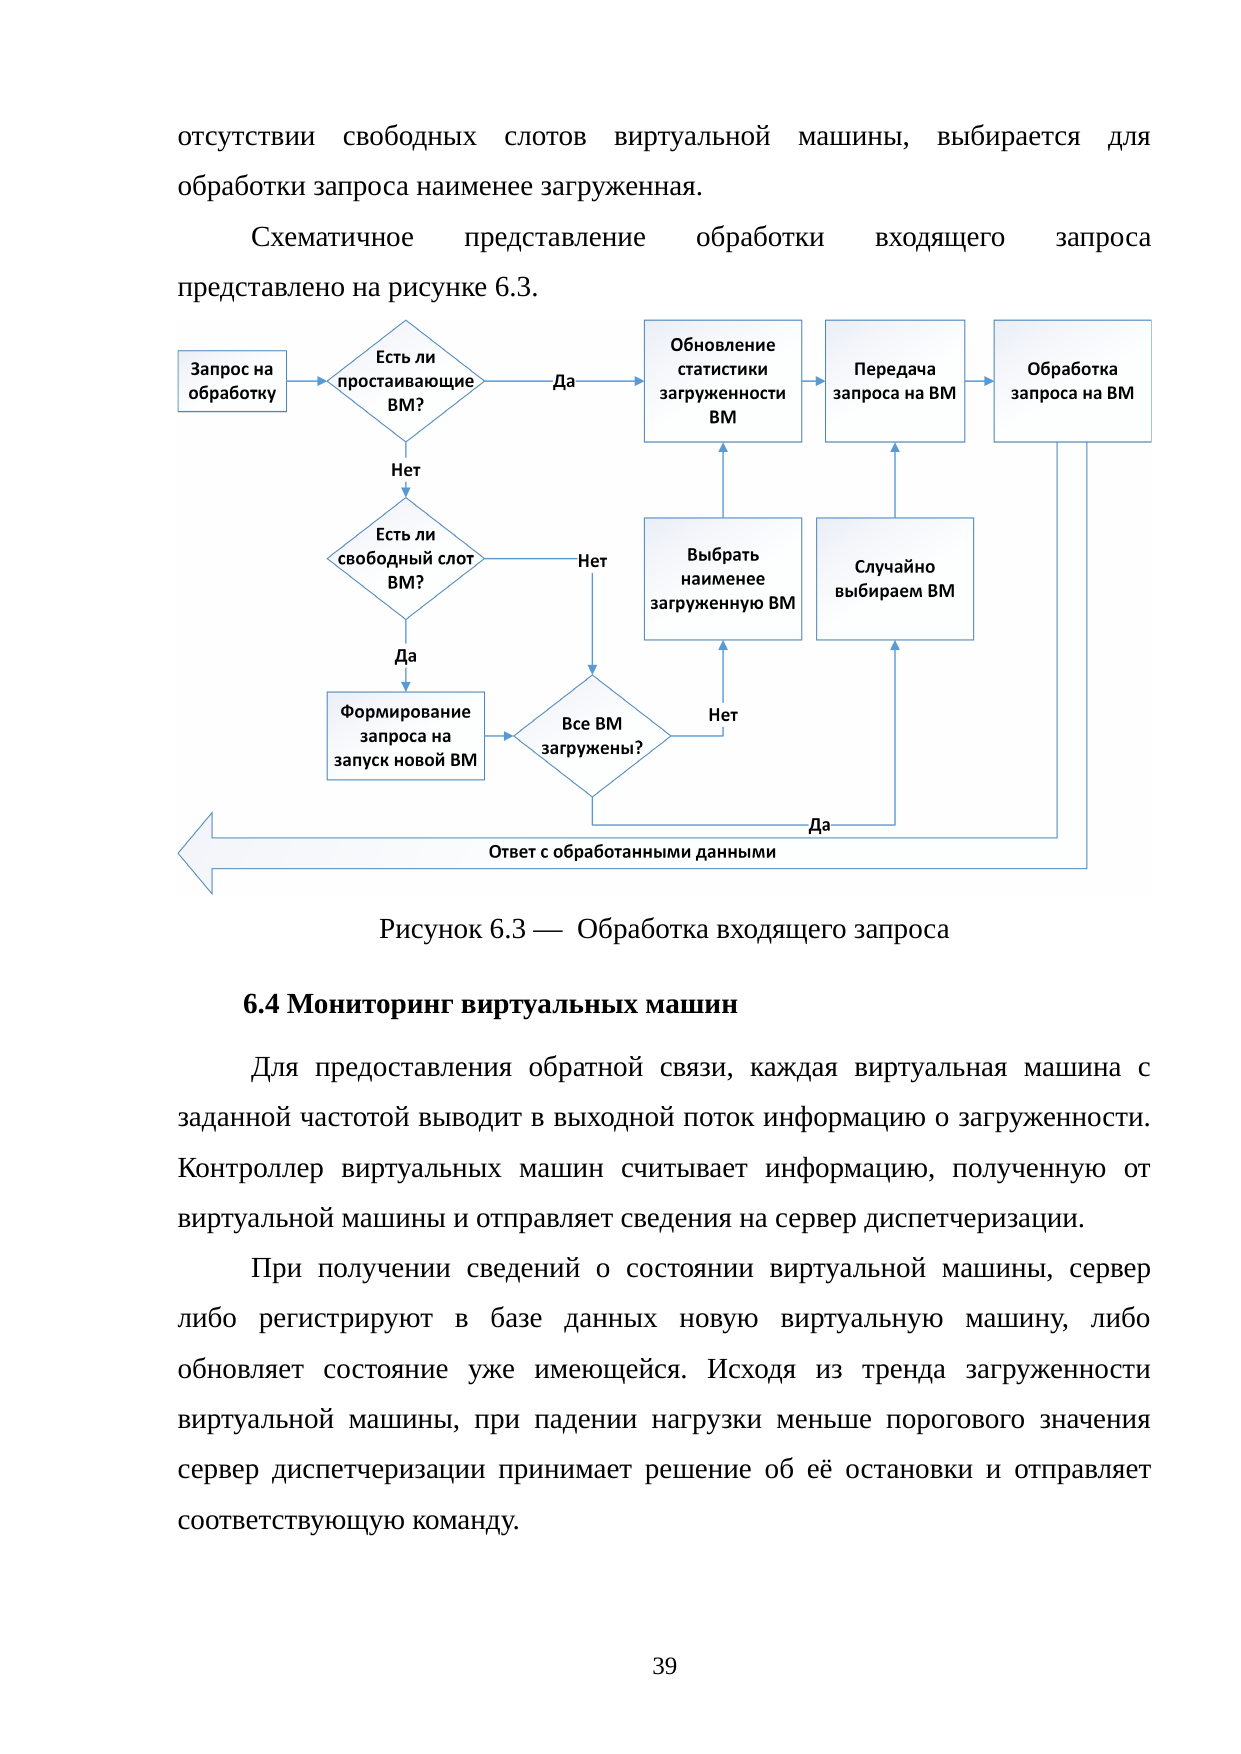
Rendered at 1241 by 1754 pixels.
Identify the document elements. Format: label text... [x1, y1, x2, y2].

picture [177, 319, 1152, 895]
subtitle 6.4 Мониторинг виртуальных машин [177, 986, 1152, 1020]
text Схематичное представление обработки входящего запроса представлено на рисунке 6.3. [177, 219, 1152, 303]
text При получении сведений о состоянии виртуальной машины, сервер либо регистрируют в базе данных новую виртуальную машину, либо обновляет состояние уже имеющейся. Исходя из тренда загруженности виртуальной машины, при падении нагрузки меньше порогового значения сервер диспетчеризации принимает решение об её остановки и отправляет соответствующую команду. [177, 1250, 1152, 1535]
text отсутствии свободных слотов виртуальной машины, выбирается для обработки запроса наименее загруженная. [177, 118, 1152, 202]
text Рисунок 6.3 — Обработка входящего запроса [177, 895, 1152, 944]
text Для предоставления обратной связи, каждая виртуальная машина с заданной частотой выводит в выходной поток информацию о загруженности. Контроллер виртуальных машин считывает информацию, полученную от виртуальной машины и отправляет сведения на сервер диспетчеризации. [177, 1049, 1152, 1233]
